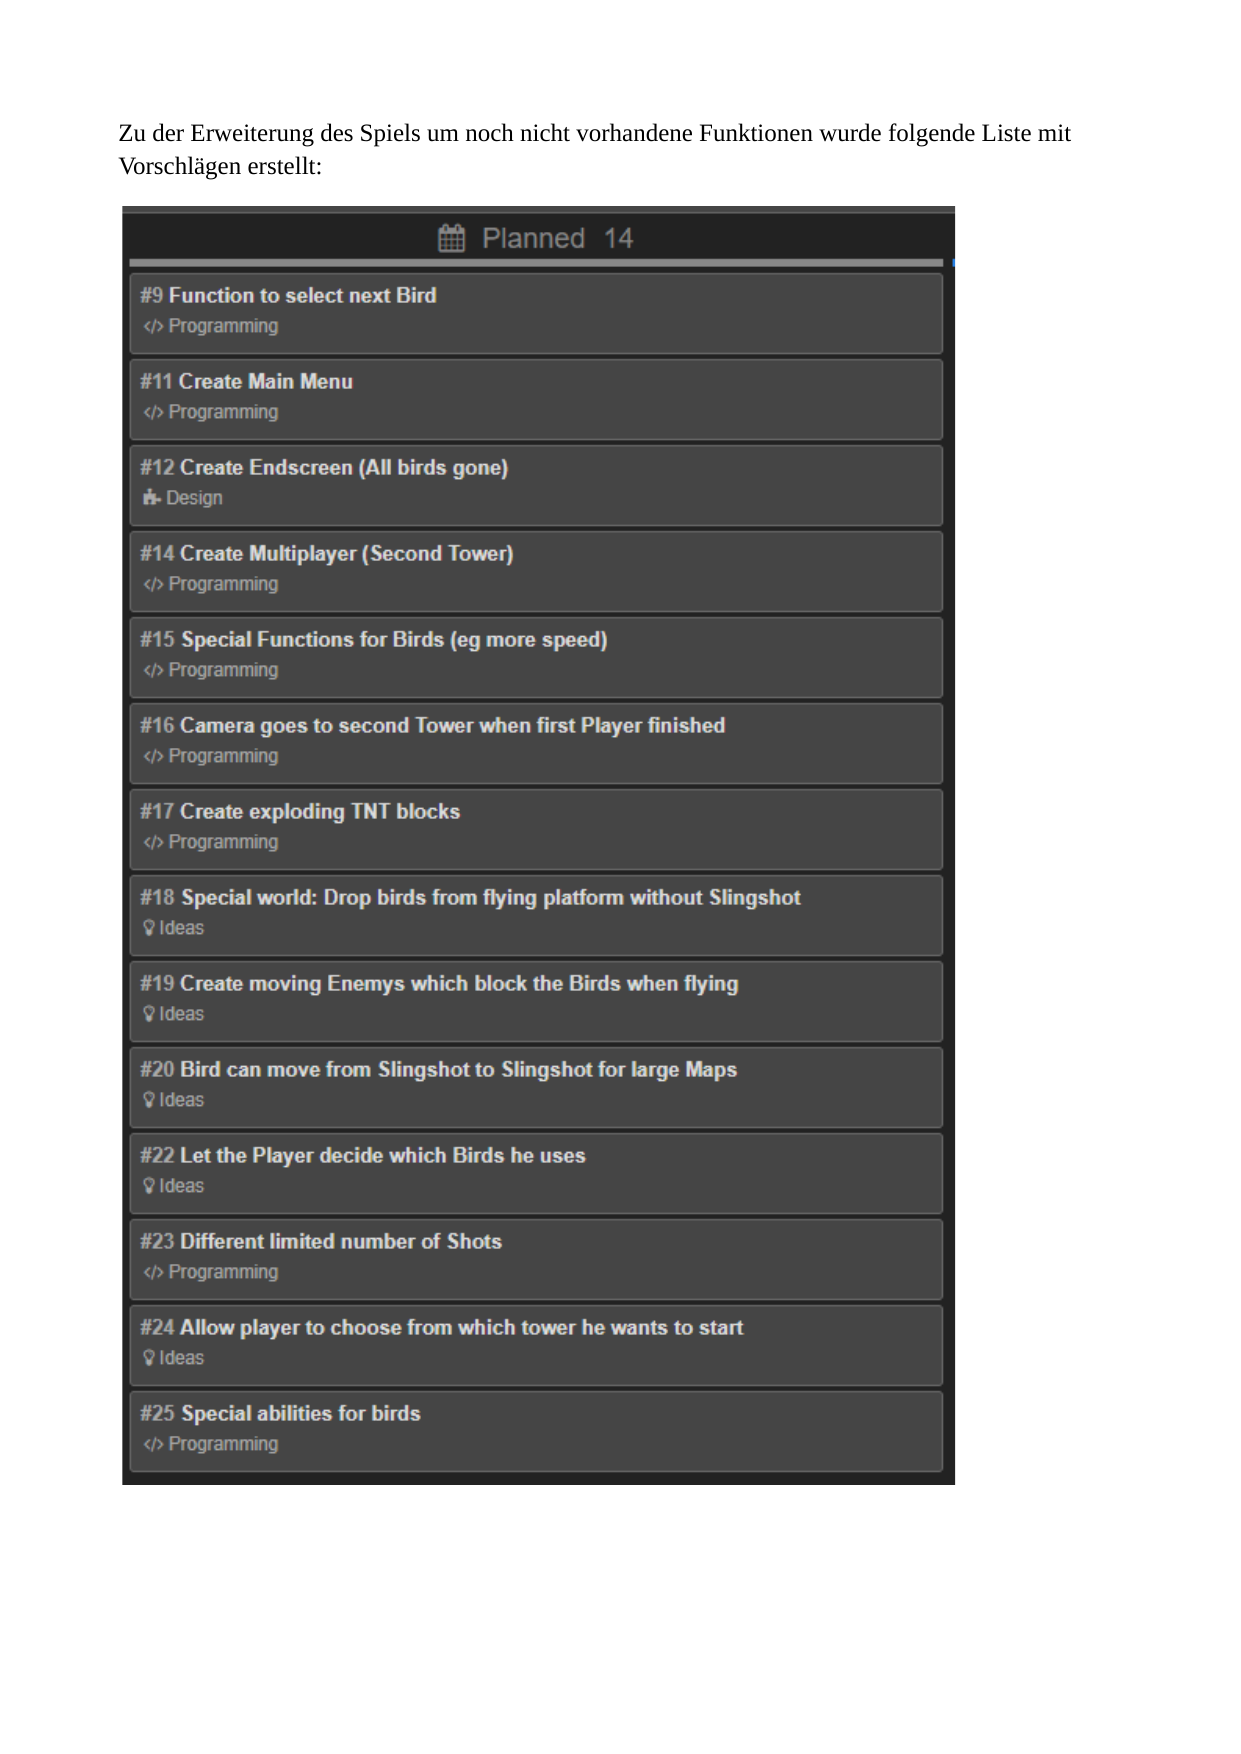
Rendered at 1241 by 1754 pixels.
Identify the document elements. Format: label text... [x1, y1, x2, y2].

picture [122, 206, 956, 1485]
text Zu der Erweiterung des Spiels um noch nicht vorhandene Funktionen wurde folgende Liste mit Vorschlägen erstellt: [118, 118, 1122, 180]
